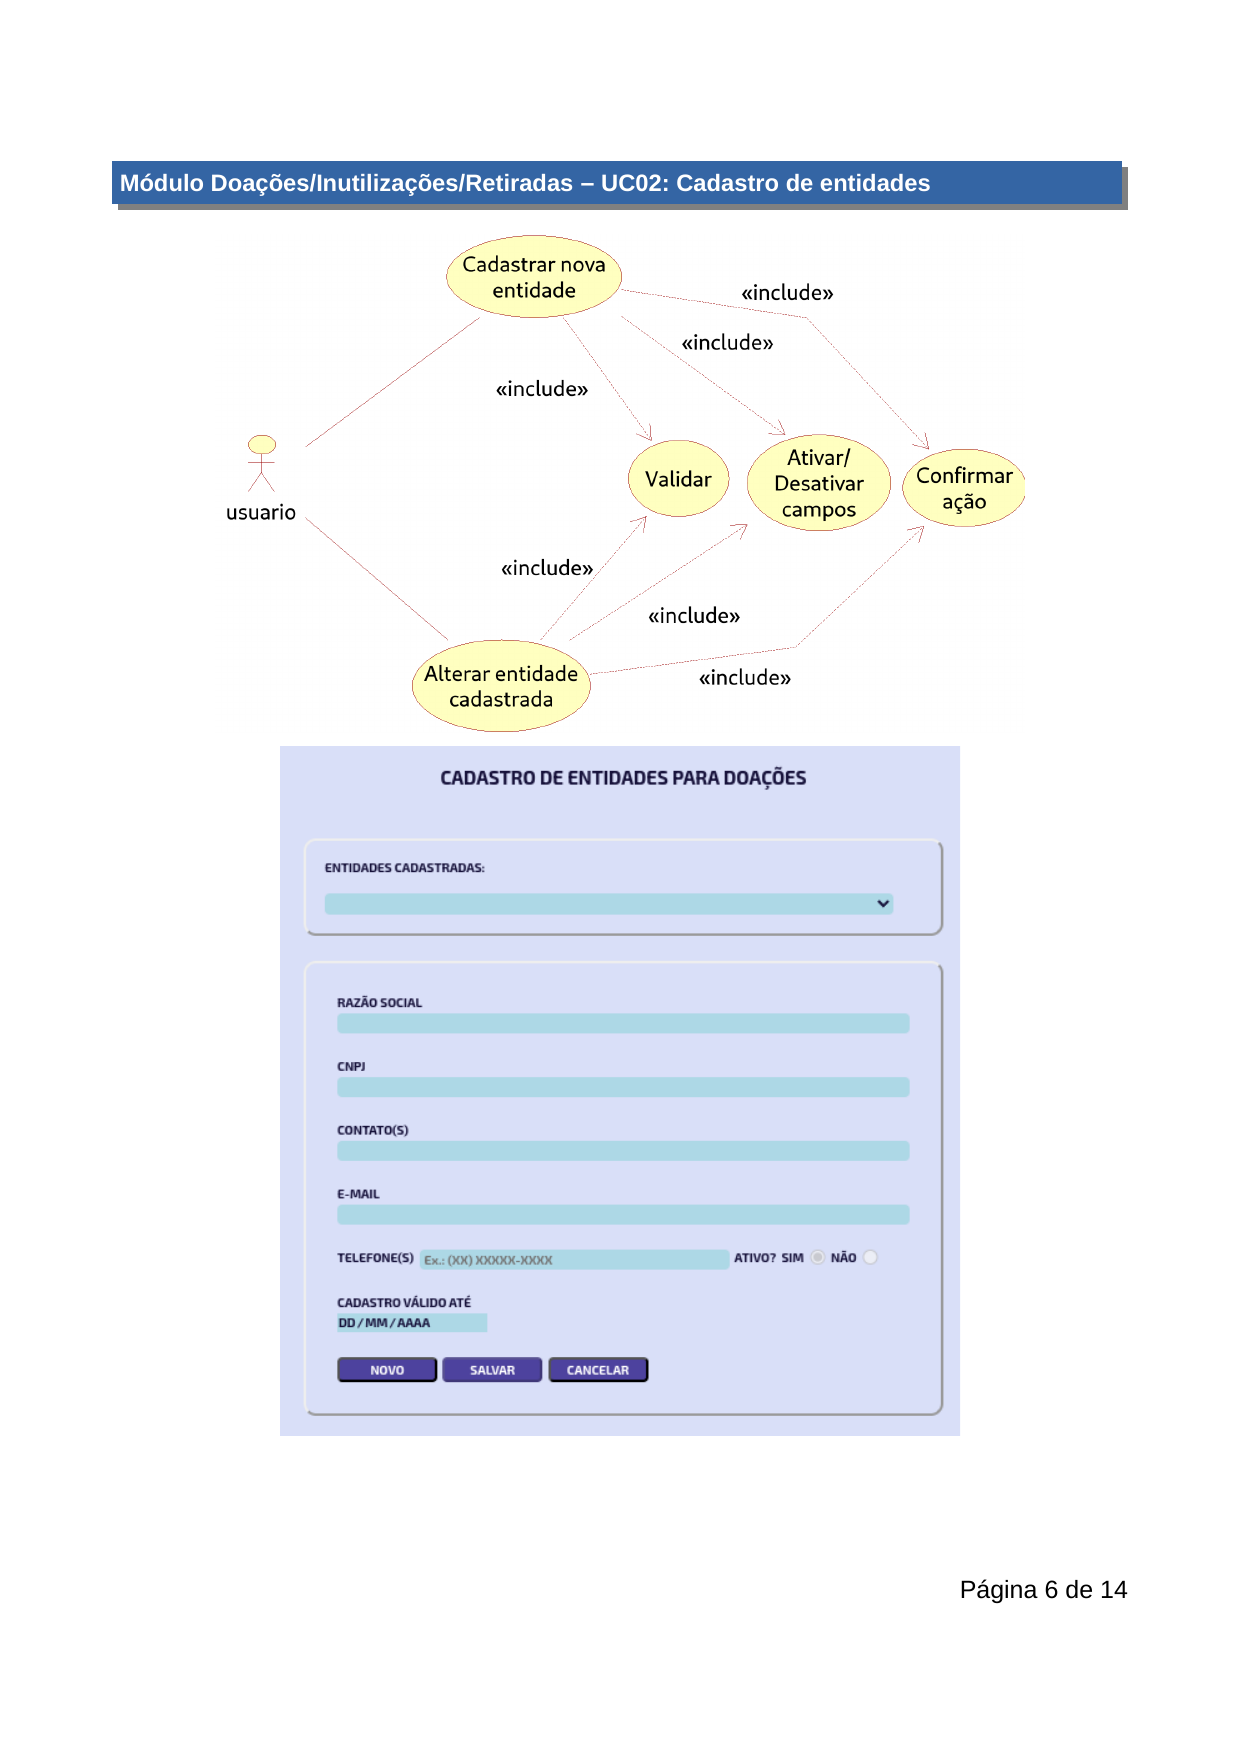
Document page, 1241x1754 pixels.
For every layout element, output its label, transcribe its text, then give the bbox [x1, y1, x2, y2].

text Módulo Doações/Inutilizações/Retiradas – UC02: Cadastro de entidades [117, 166, 1118, 200]
picture [280, 746, 961, 1436]
picture [215, 234, 1025, 733]
